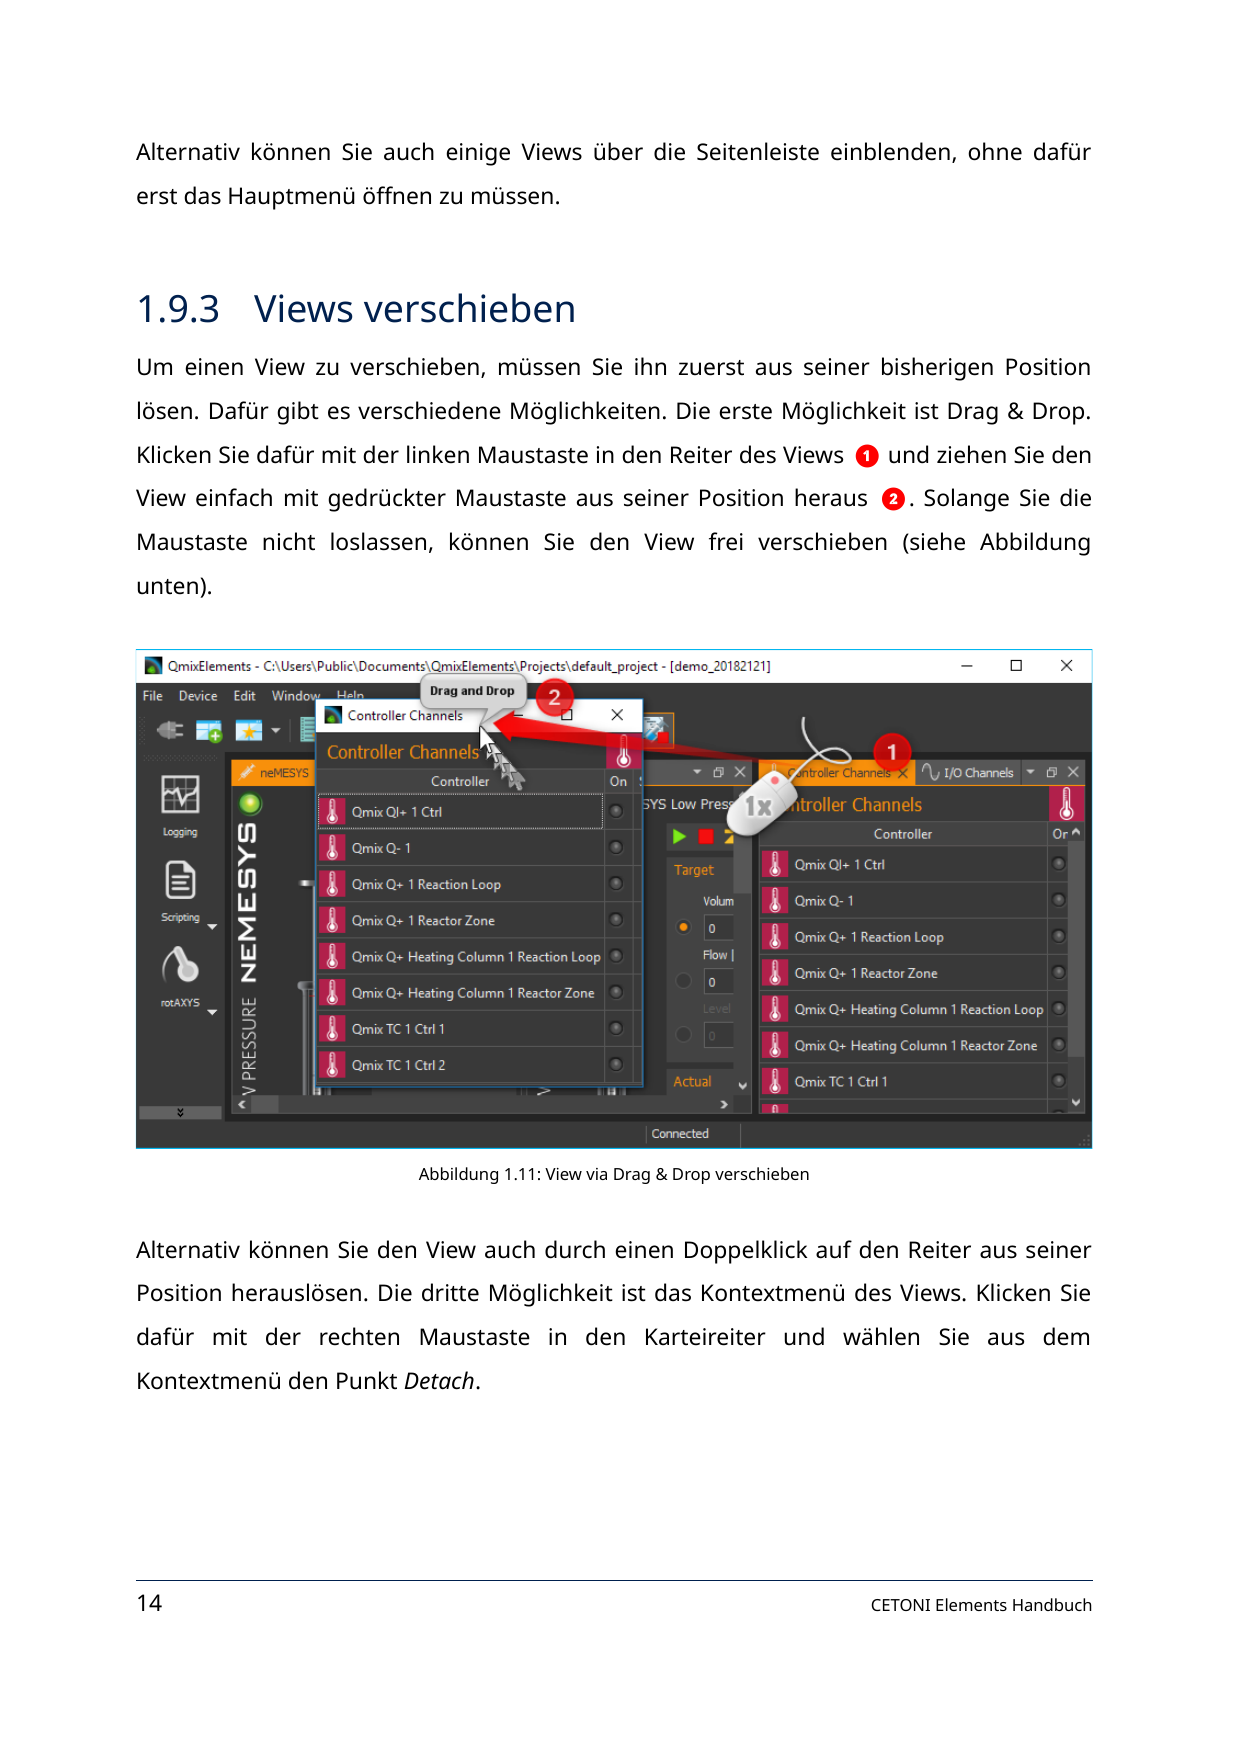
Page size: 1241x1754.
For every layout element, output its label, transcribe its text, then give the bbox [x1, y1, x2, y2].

picture [135, 651, 1093, 1147]
text Alternativ können Sie auch einige Views über die Seitenleiste einblenden, ohne dafür erst das Hauptmenü öffnen zu müssen. [136, 136, 1093, 211]
text Abbildung 1.11: View via Drag & Drop verschieben [136, 1149, 1093, 1185]
text [136, 637, 1093, 649]
text Alternativ können Sie den View auch durch einen Doppelklick auf den Reiter aus seiner Position herauslösen. Die dritte Möglichkeit ist das Kontextmenü des Views. Klicken Sie dafür mit der rechten Maustaste in den Karteireiter und wählen Sie aus dem Kontextmenü den Punkt Detach. [136, 1186, 1093, 1396]
subtitle Views verschieben [136, 282, 1093, 333]
text Um einen View zu verschieben, müssen Sie ihn zuerst aus seiner bisherigen Position lösen. Dafür gibt es verschiedene Möglichkeiten. Die erste Möglichkeit ist Drag & Drop. Klicken Sie dafür mit der linken Maustaste in den Reiter des Views ❶ und ziehen Sie den View einfach mit gedrückter Maustaste aus seiner Position heraus ❷. Solange Sie die Maustaste nicht loslassen, können Sie den View frei verschieben (siehe Abbildung unten). [136, 351, 1093, 601]
